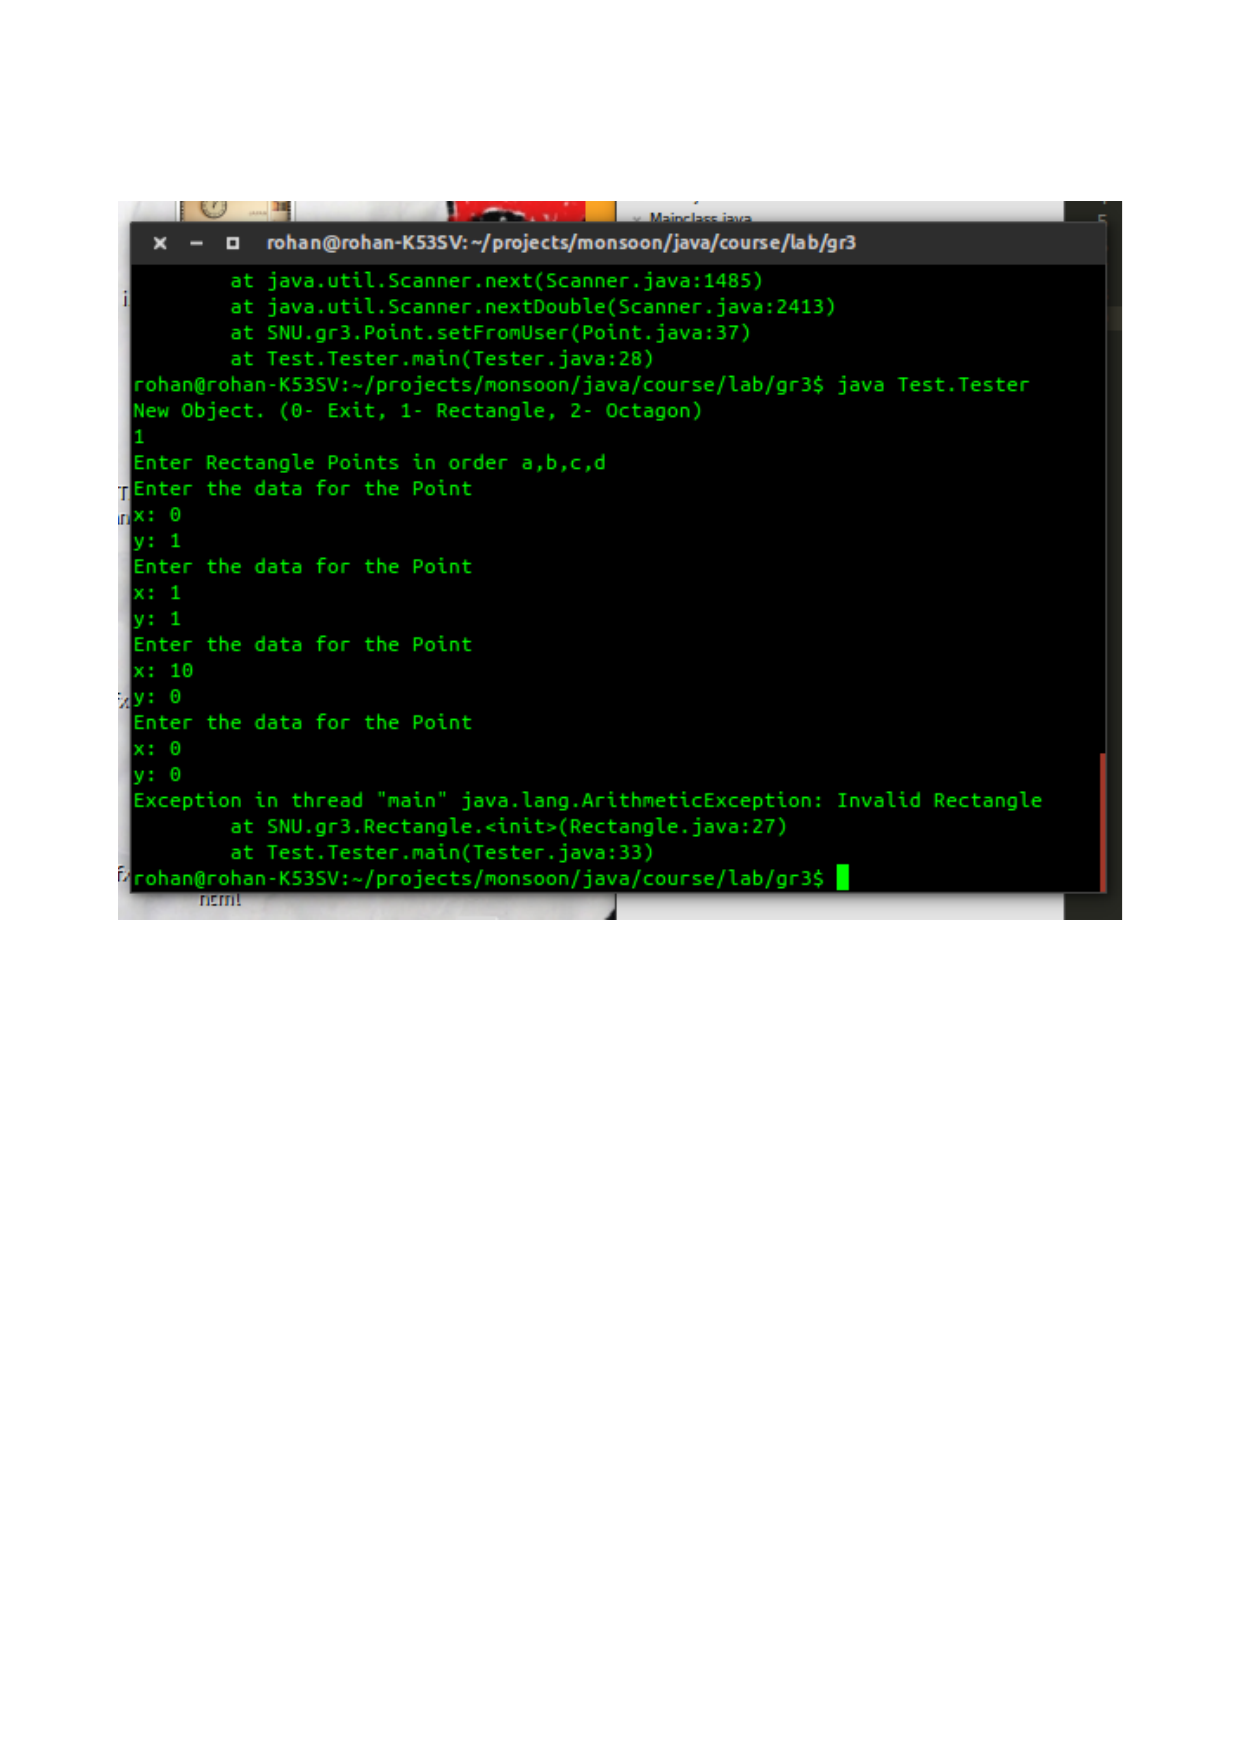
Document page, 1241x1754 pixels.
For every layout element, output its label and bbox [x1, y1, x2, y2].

picture [118, 201, 1123, 920]
